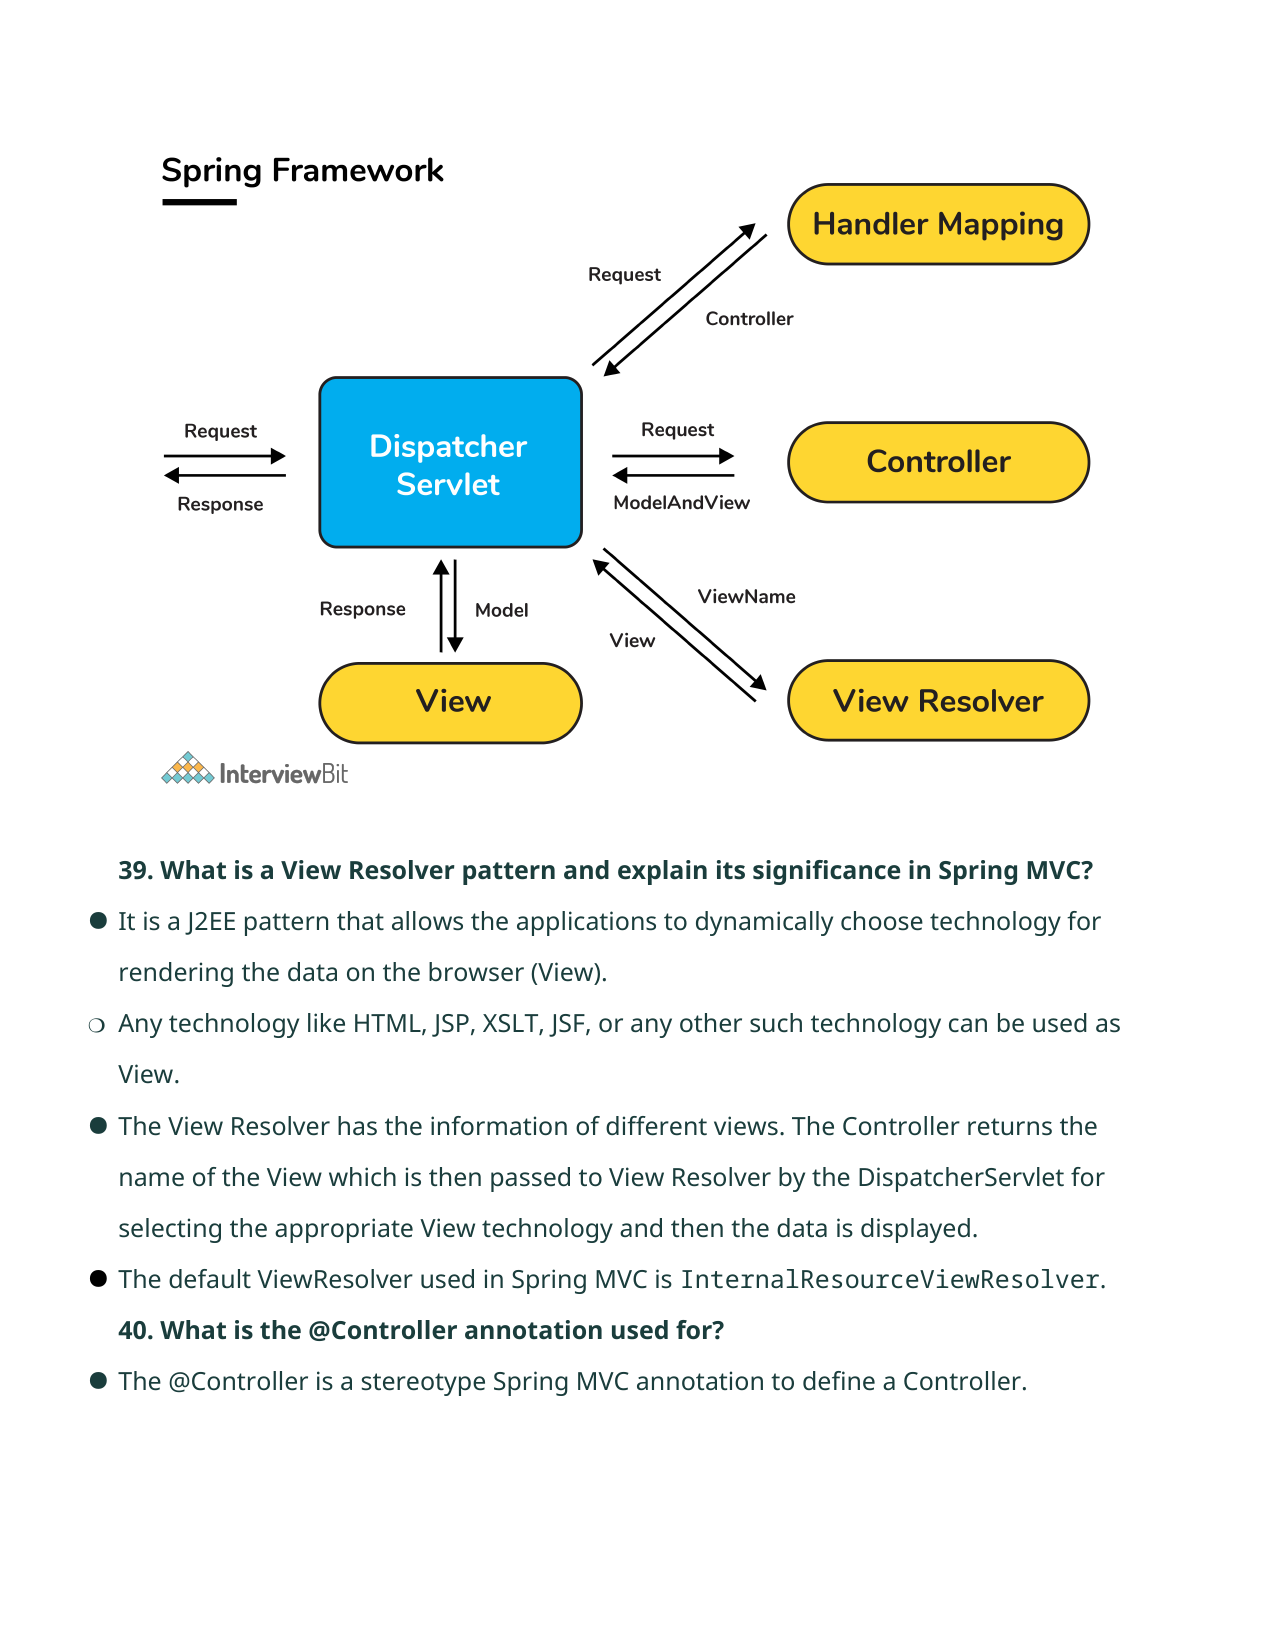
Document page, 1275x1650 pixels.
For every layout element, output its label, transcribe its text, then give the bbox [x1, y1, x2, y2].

list The default ViewResolver used in Spring MVC is InternalResourceViewResolver. [118, 1261, 1157, 1295]
list The @Controller is a stereotype Spring MVC annotation to define a Controller. [118, 1363, 1157, 1397]
picture [118, 118, 1162, 810]
list Any technology like HTML, JSP, XSLT, JSF, or any other such technology can be used as View. [118, 1006, 1157, 1091]
subtitle 39. What is a View Resolver pattern and explain its significance in Spring MVC? [118, 853, 1157, 887]
list It is a J2EE pattern that allows the applications to dynamically choose technology for rendering the data on the browser (View). [118, 904, 1157, 989]
list The View Resolver has the information of different views. The Controller returns the name of the View which is then passed to View Resolver by the DispatcherServlet for selecting the appropriate View technology and then the data is displayed. [118, 1108, 1157, 1244]
subtitle 40. What is the @Controller annotation used for? [118, 1312, 1157, 1346]
